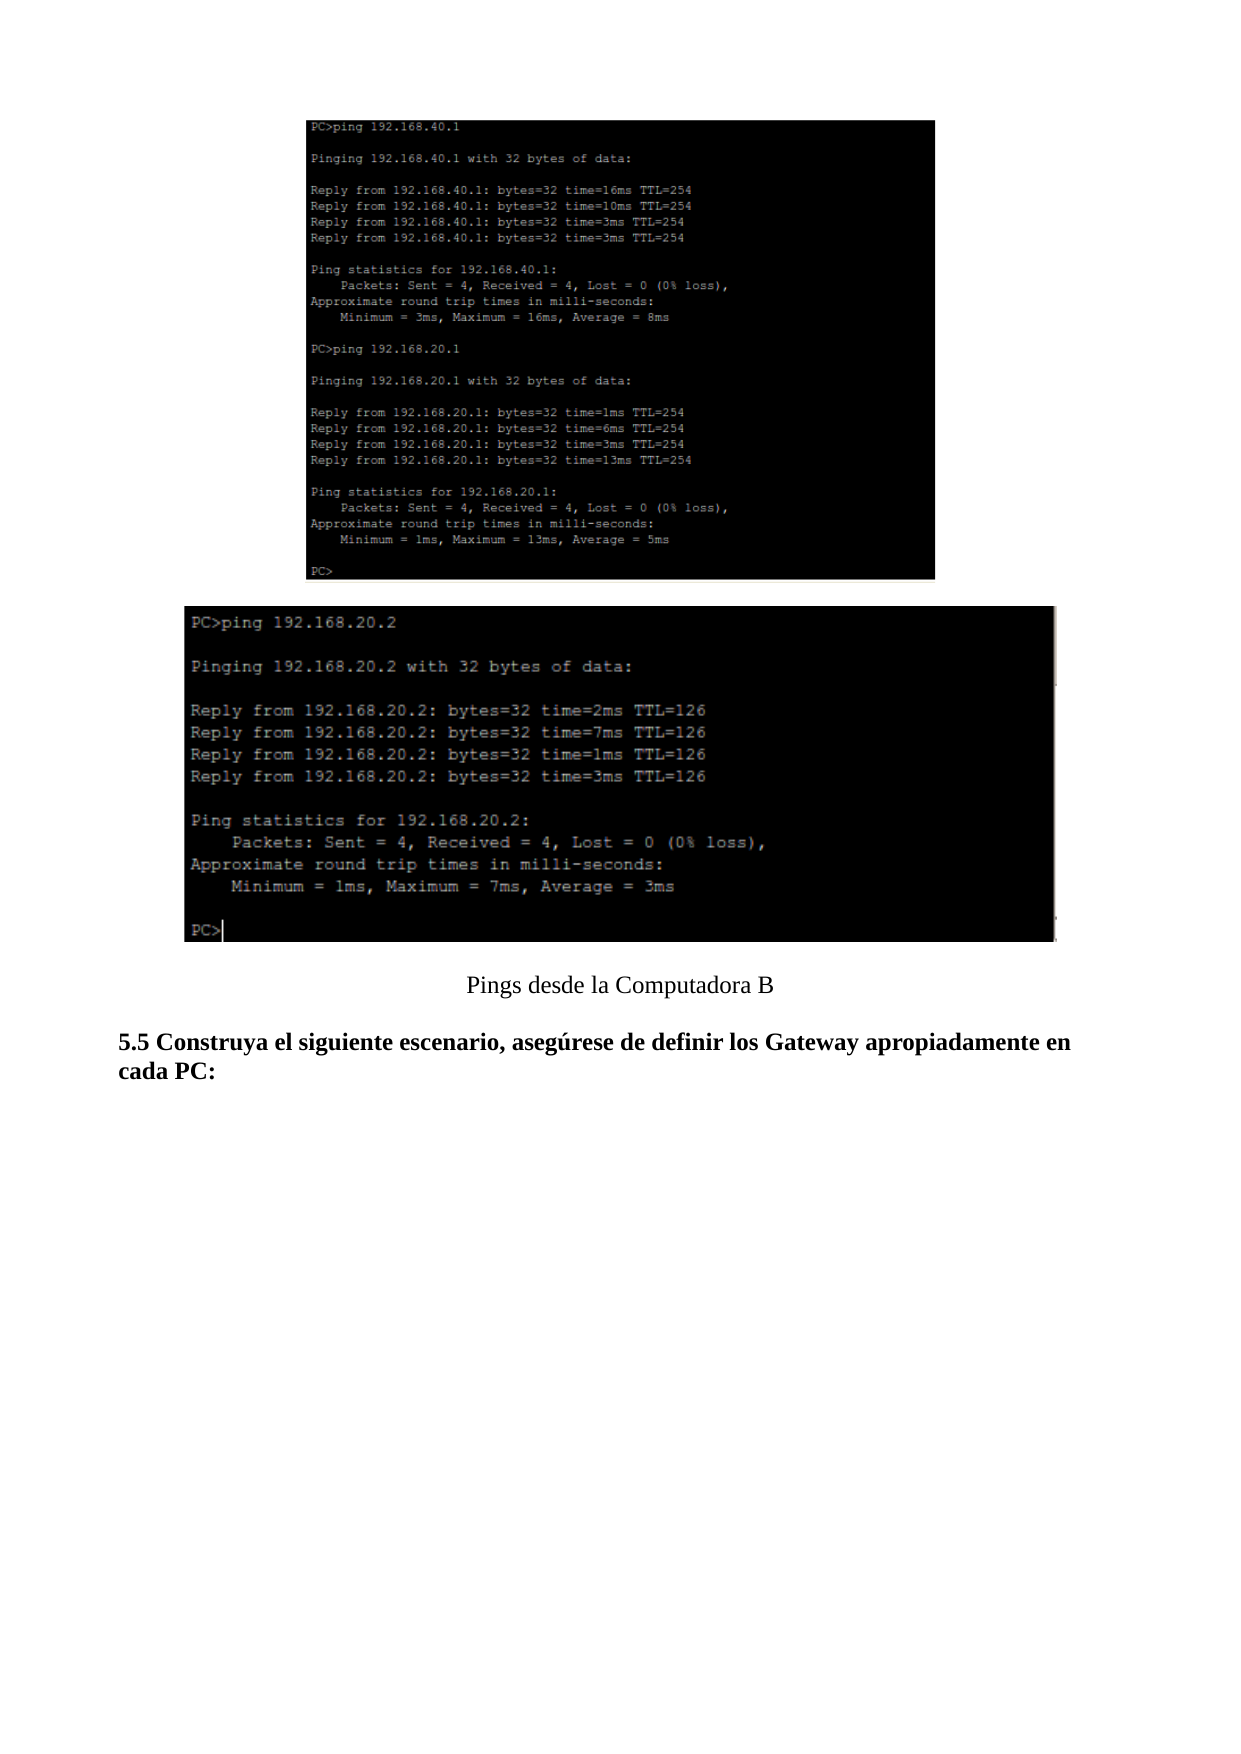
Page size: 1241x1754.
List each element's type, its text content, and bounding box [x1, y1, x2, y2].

text Pings desde la Computadora B [118, 970, 1122, 999]
text 5.5 Construya el siguiente escenario, asegúrese de definir los Gateway apropiadamente en cada PC: [118, 1027, 1122, 1085]
picture [183, 606, 1057, 942]
picture [305, 118, 936, 583]
